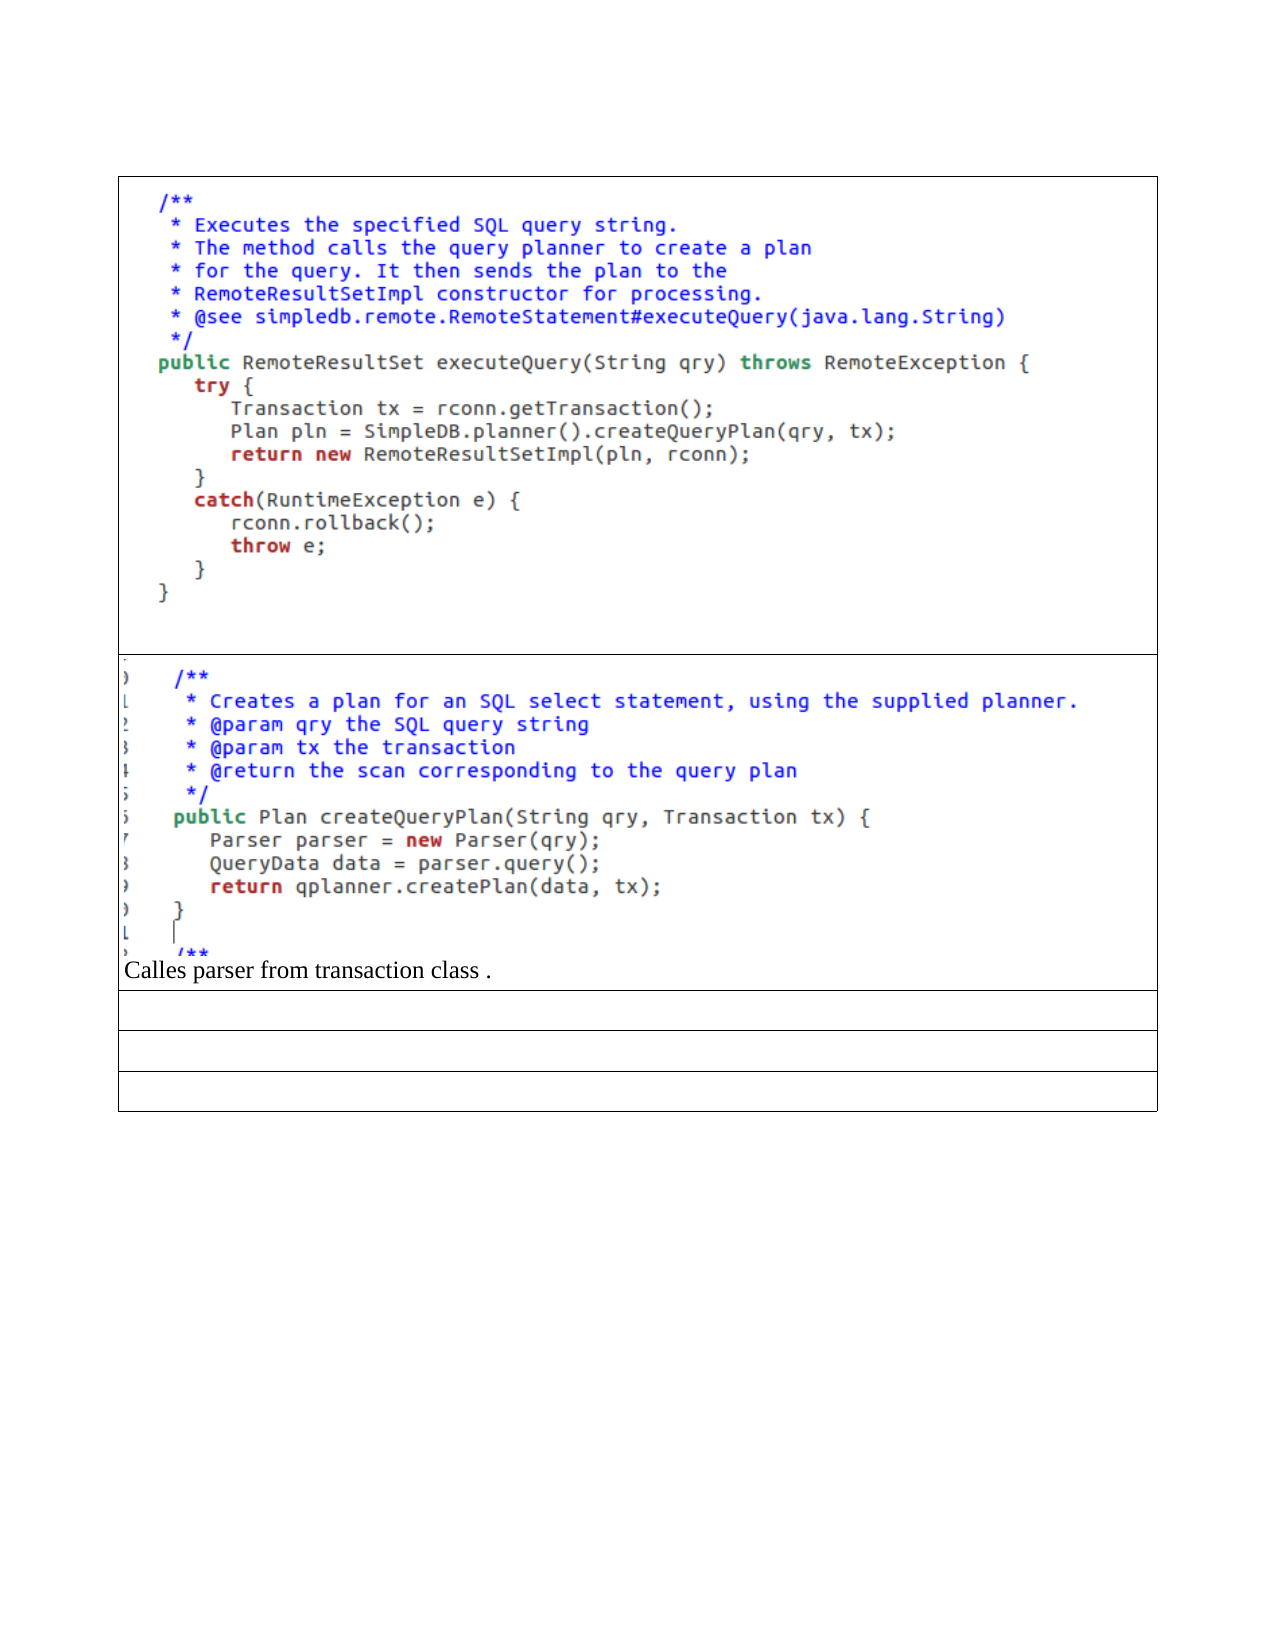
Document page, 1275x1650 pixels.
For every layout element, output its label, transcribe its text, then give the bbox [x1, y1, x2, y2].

table_cell [119, 991, 1157, 1030]
table_cell [119, 1031, 1157, 1071]
picture [123, 659, 1152, 956]
table_cell [119, 177, 1157, 654]
picture [123, 182, 1152, 620]
table_cell [119, 1072, 1157, 1111]
table_cell Calles parser from transaction class . [119, 655, 1157, 990]
